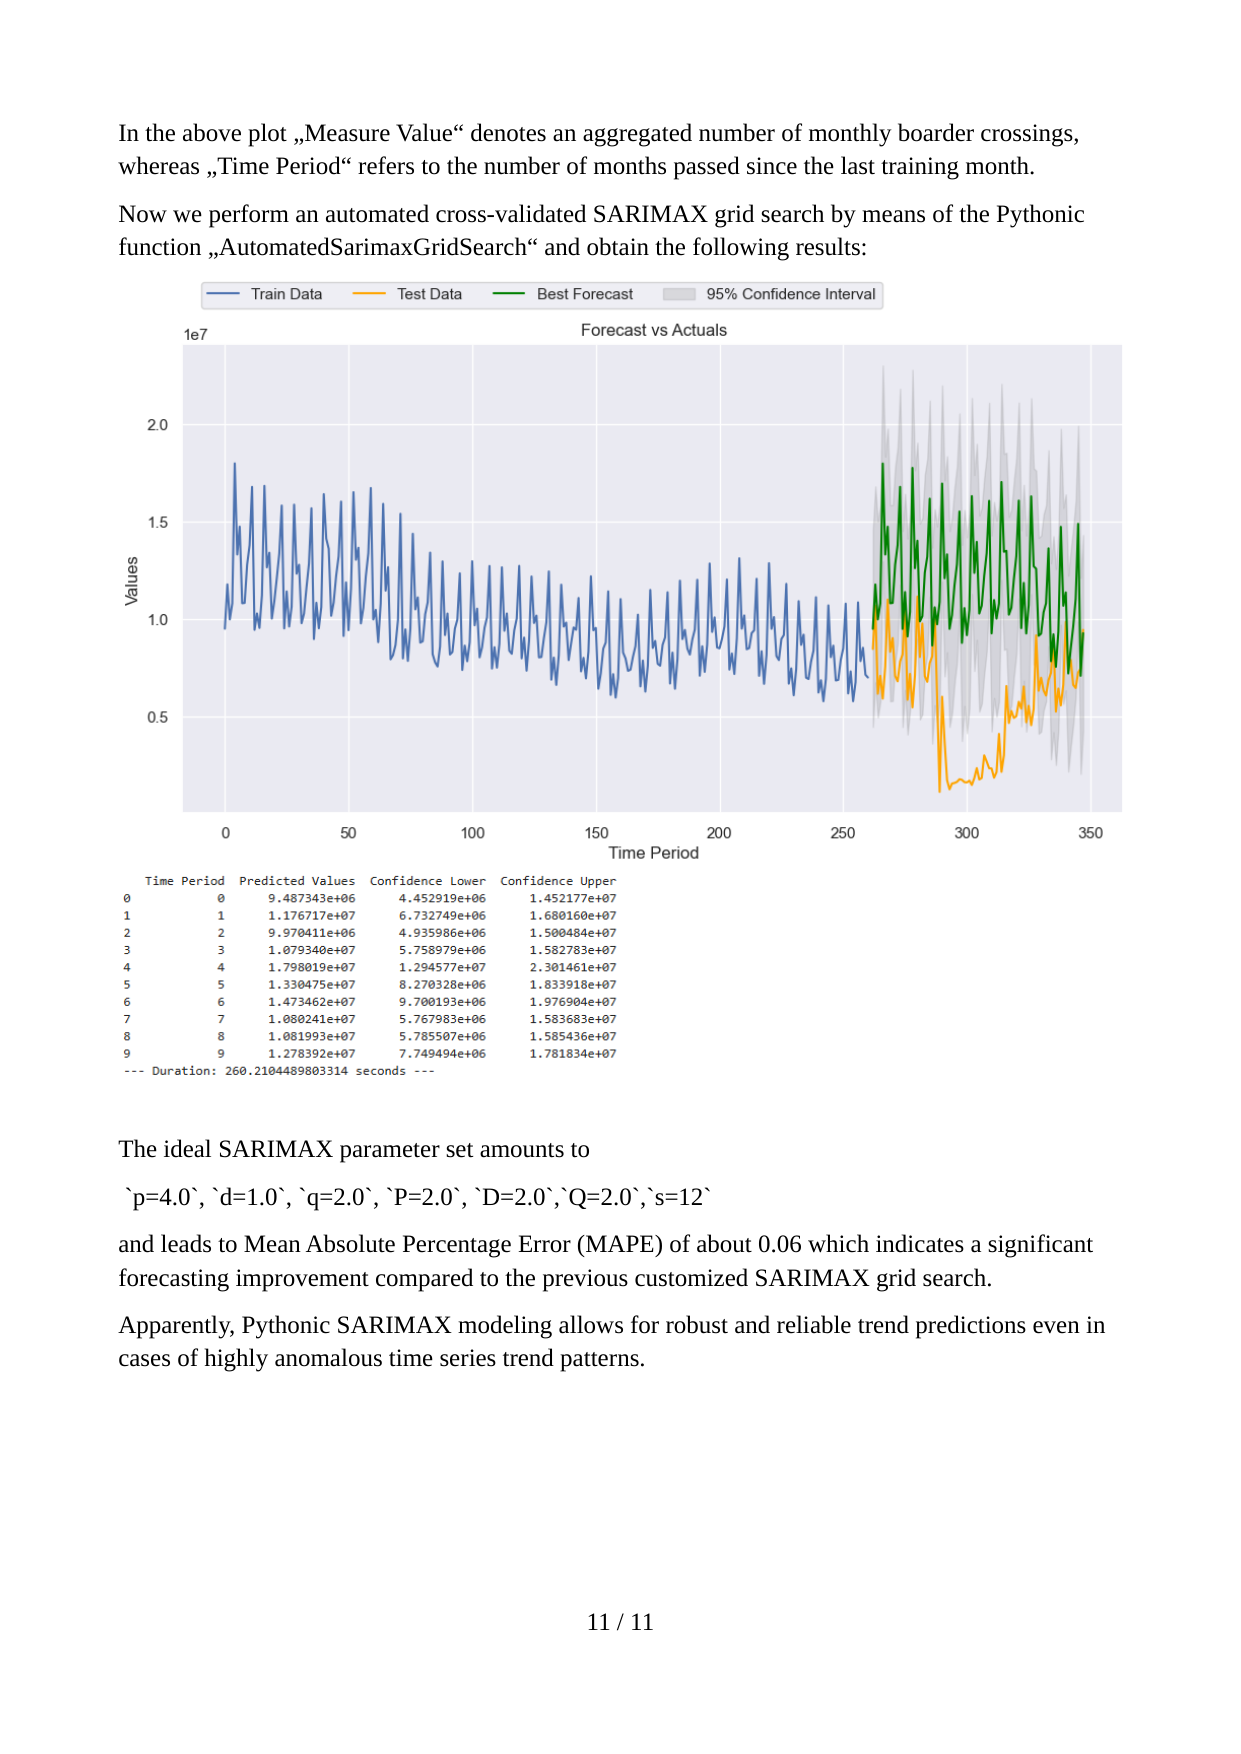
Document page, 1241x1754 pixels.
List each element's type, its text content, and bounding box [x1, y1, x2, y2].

text and leads to Mean Absolute Percentage Error (MAPE) of about 0.06 which indicates a significant forecasting improvement compared to the previous customized SARIMAX grid search. [118, 1229, 1122, 1291]
picture [118, 279, 1123, 1083]
text `p=4.0`, `d=1.0`, `q=2.0`, `P=2.0`, `D=2.0`,`Q=2.0`,`s=12` [118, 1182, 1122, 1211]
text Apparently, Pythonic SARIMAX modeling allows for robust and reliable trend predictions even in cases of highly anomalous time series trend patterns. [118, 1310, 1122, 1372]
text Now we perform an automated cross-validated SARIMAX grid search by means of the Pythonic function „AutomatedSarimaxGridSearch“ and obtain the following results: [118, 199, 1122, 261]
text The ideal SARIMAX parameter set amounts to [118, 1134, 1122, 1163]
text In the above plot „Measure Value“ denotes an aggregated number of monthly boarder crossings, whereas „Time Period“ refers to the number of months passed since the last training month. [118, 118, 1122, 180]
